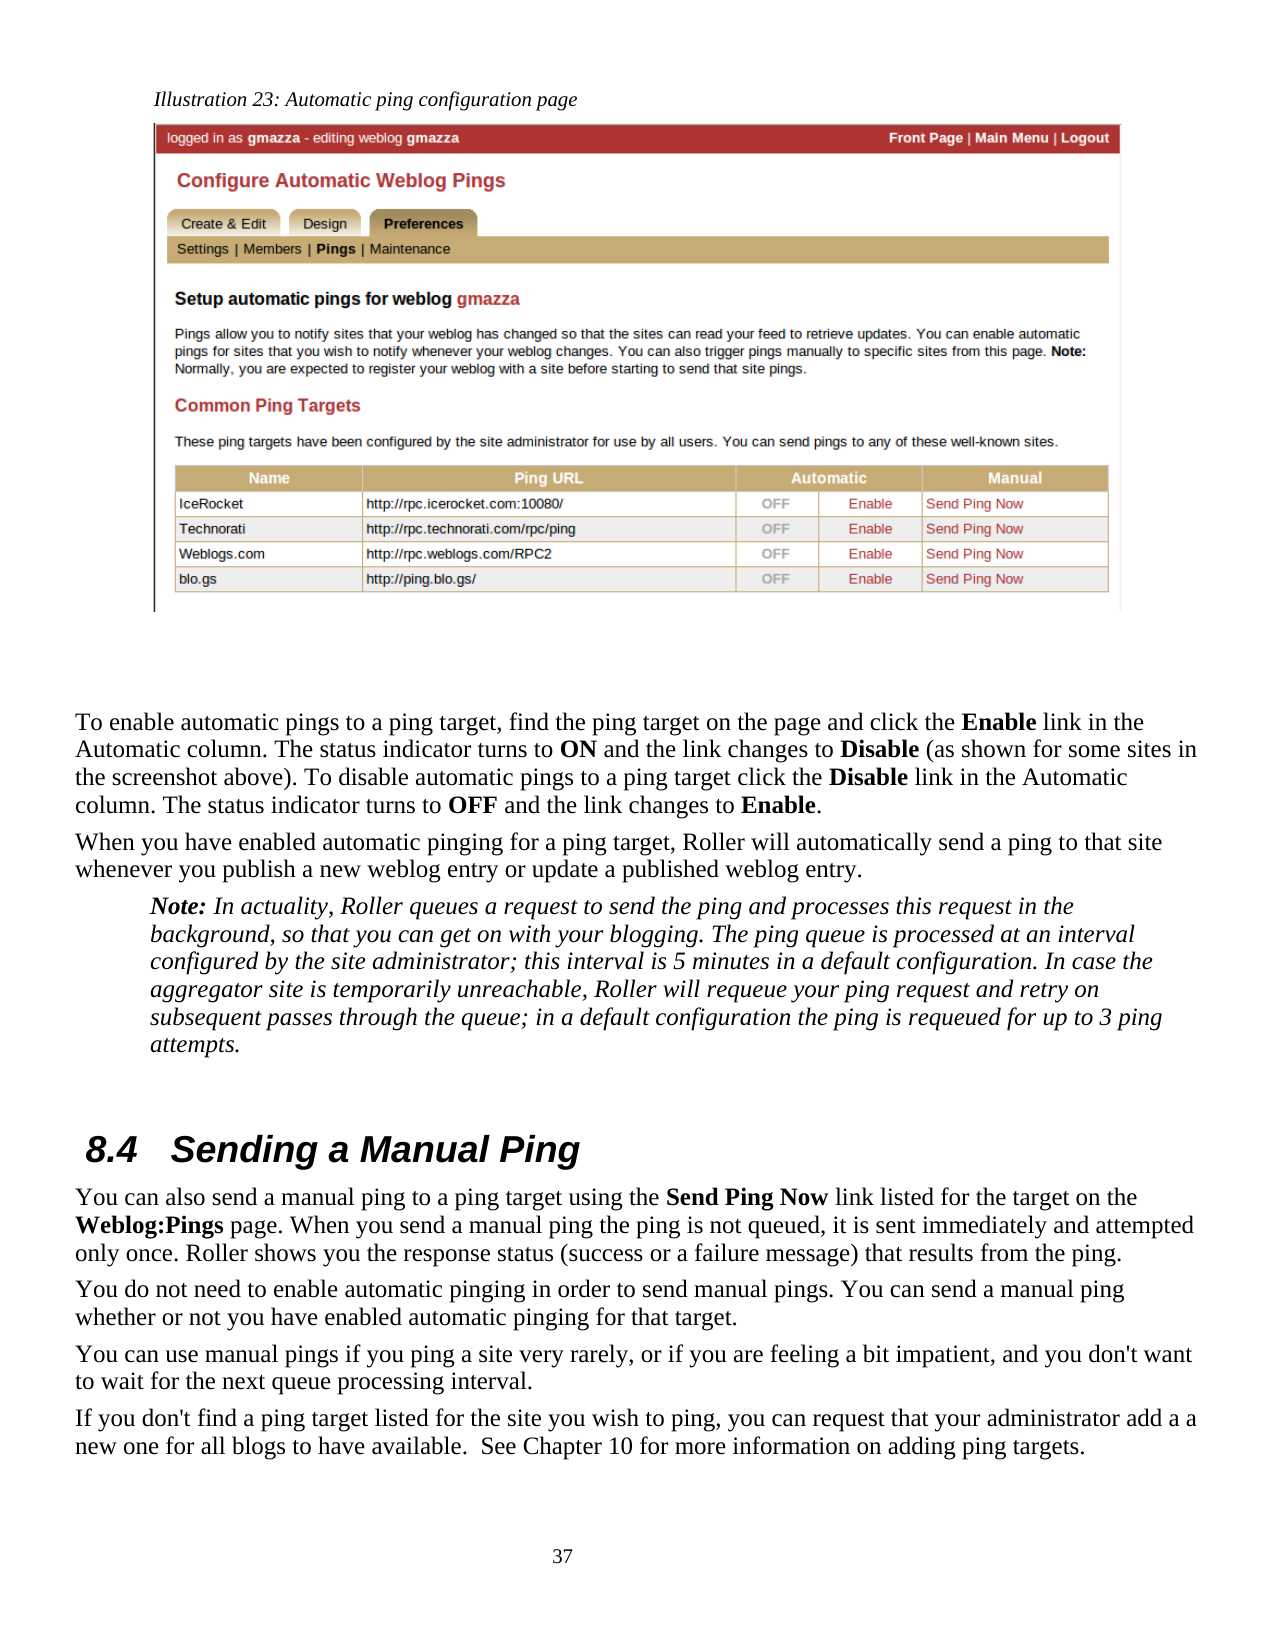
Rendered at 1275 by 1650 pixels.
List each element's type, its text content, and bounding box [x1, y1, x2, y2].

text To enable automatic pings to a ping target, find the ping target on the page and click the Enable link in the Automatic column. The status indicator turns to ON and the link changes to Disable (as shown for some sites in the screenshot above). To disable automatic pings to a ping target click the Disable link in the Automatic column. The status indicator turns to OFF and the link changes to Enable. [75, 708, 1200, 819]
picture [153, 123, 1122, 612]
text Illustration 23: Automatic ping configuration page [153, 87, 1122, 111]
text If you don't find a ping target listed for the site you wish to ping, you can request that your administrator add a a new one for all blogs to have available. See Chapter 10 for more information on adding ping targets. [75, 1404, 1200, 1459]
text You can also send a manual ping to a ping target using the Send Ping Now link listed for the target on the Weblog:Pings page. When you send a manual ping the ping is not queued, it is sent immediately and attempted only once. Roller shows you the response status (success or a failure message) that results from the ping. [75, 1183, 1200, 1266]
text Note: In actuality, Roller queues a request to send the ping and processes this request in the background, so that you can get on with your blogging. The ping queue is processed at an interval configured by the site administrator; this interval is 5 minutes in a default configuration. In case the aggregator site is temporarily unreachable, Roller will requeue your ping request and retry on subsequent passes through the queue; in a default configuration the ping is requeued for up to 3 ping attempts. [150, 892, 1200, 1058]
text You do not need to enable automatic pinging in order to send manual pings. You can send a manual ping whether or not you have enabled automatic pinging for that target. [75, 1275, 1200, 1331]
subtitle Sending a Manual Ping [75, 1129, 1200, 1171]
text When you have enabled automatic pinging for a ping target, Roller will automatically send a ping to that site whenever you publish a new weblog entry or update a published weblog entry. [75, 828, 1200, 883]
text You can use manual pings if you ping a site very rarely, or if you are feeling a bit impatient, and you don't want to wait for the next queue processing interval. [75, 1340, 1200, 1395]
